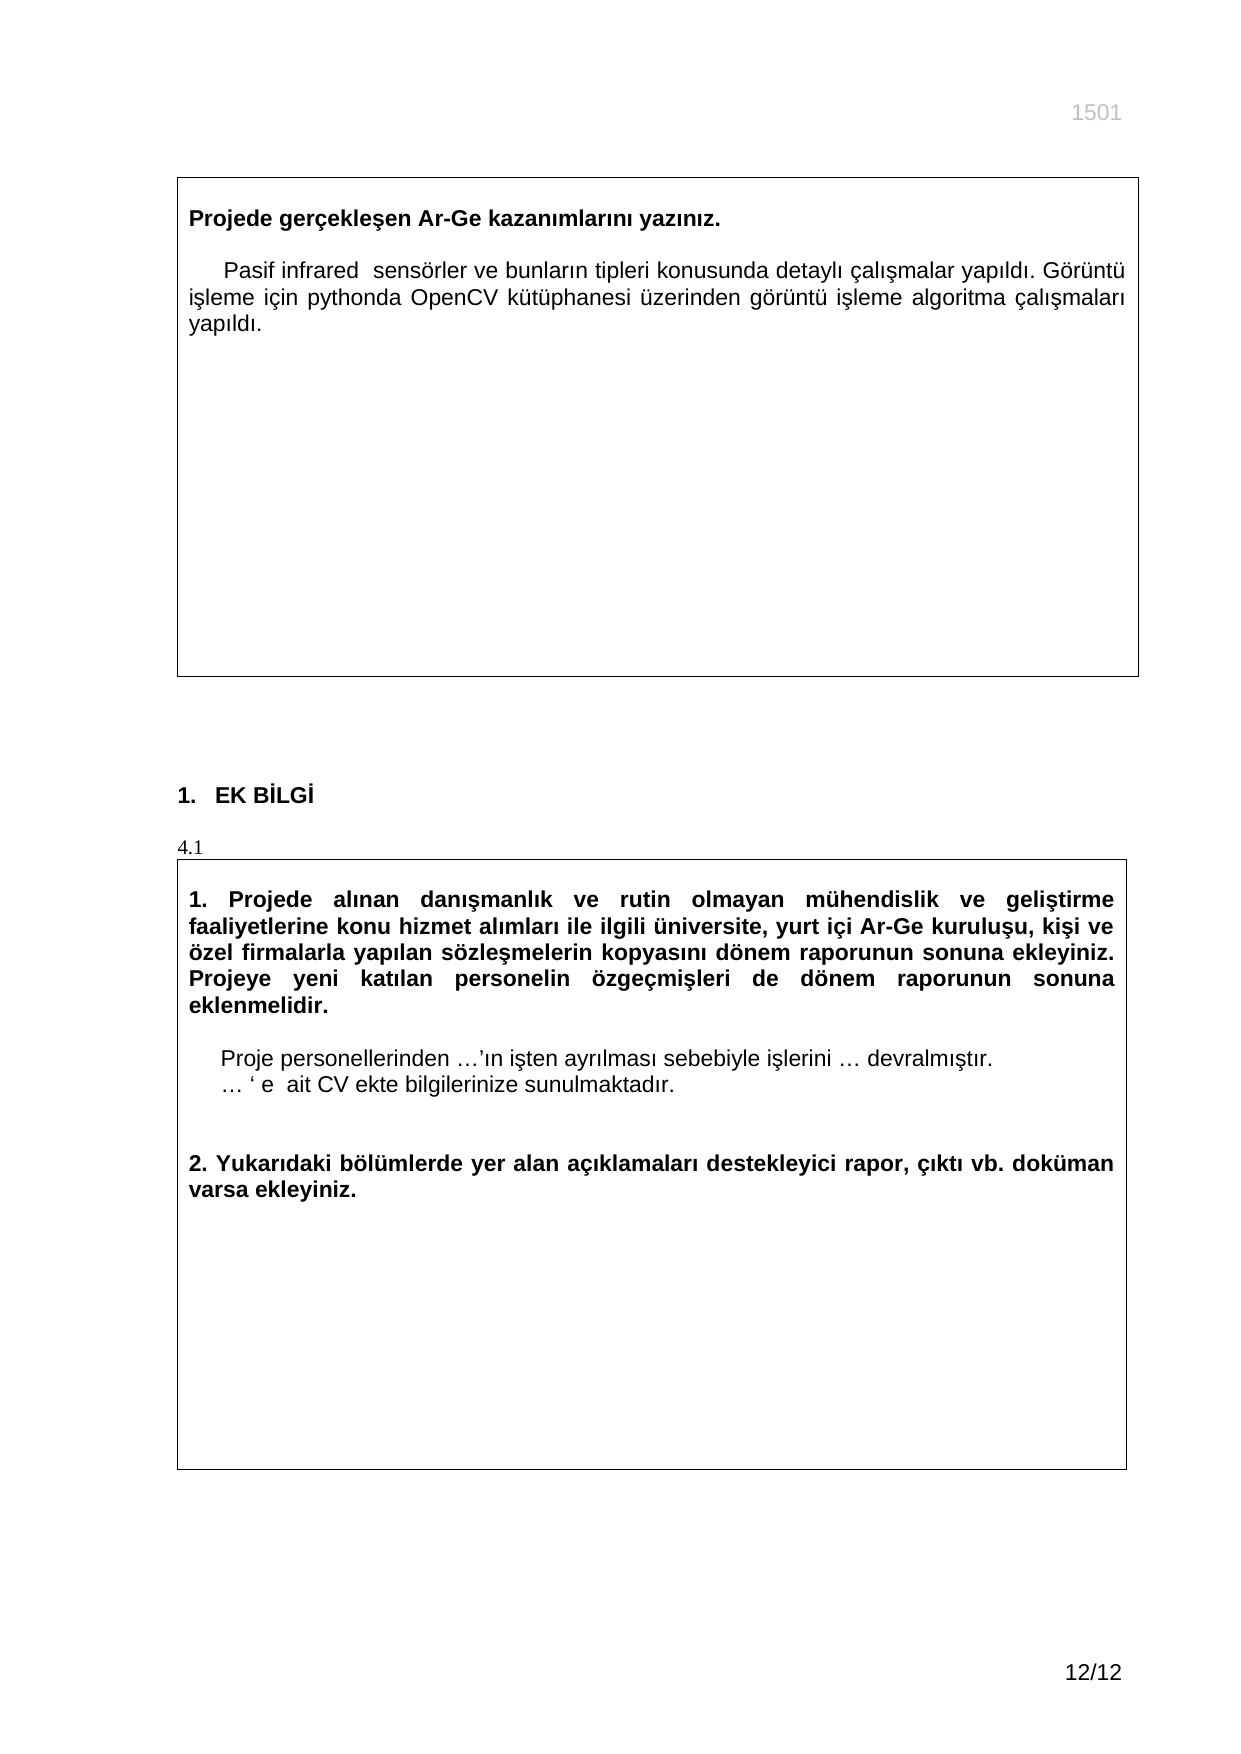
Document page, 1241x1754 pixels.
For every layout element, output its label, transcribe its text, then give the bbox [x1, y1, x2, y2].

subtitle EK BİLGİ [177, 782, 1122, 808]
text 4.1 [177, 835, 1122, 859]
table_header 1. Projede alınan danışmanlık ve rutin olmayan mühendislik ve geliştirme faaliyetlerine konu hizmet alımları ile ilgili üniversite, yurt içi Ar-Ge kuruluşu, kişi ve özel firmalarla yapılan sözleşmelerin kopyasını dönem raporunun sonuna ekleyiniz. Projeye yeni katılan personelin özgeçmişleri de dönem raporunun sonuna eklenmelidir. Proje personellerinden …’ın işten ayrılması sebebiyle işlerini … devralmıştır. … ‘ e ait CV ekte bilgilerinize sunulmaktadır. 2. Yukarıdaki bölümlerde yer alan açıklamaları destekleyici rapor, çıktı vb. doküman varsa ekleyiniz. [178, 860, 1126, 1469]
table_header Projede gerçekleşen Ar-Ge kazanımlarını yazınız. Pasif infrared sensörler ve bunların tipleri konusunda detaylı çalışmalar yapıldı. Görüntü işleme için pythonda OpenCV kütüphanesi üzerinden görüntü işleme algoritma çalışmaları yapıldı. [178, 178, 1138, 676]
